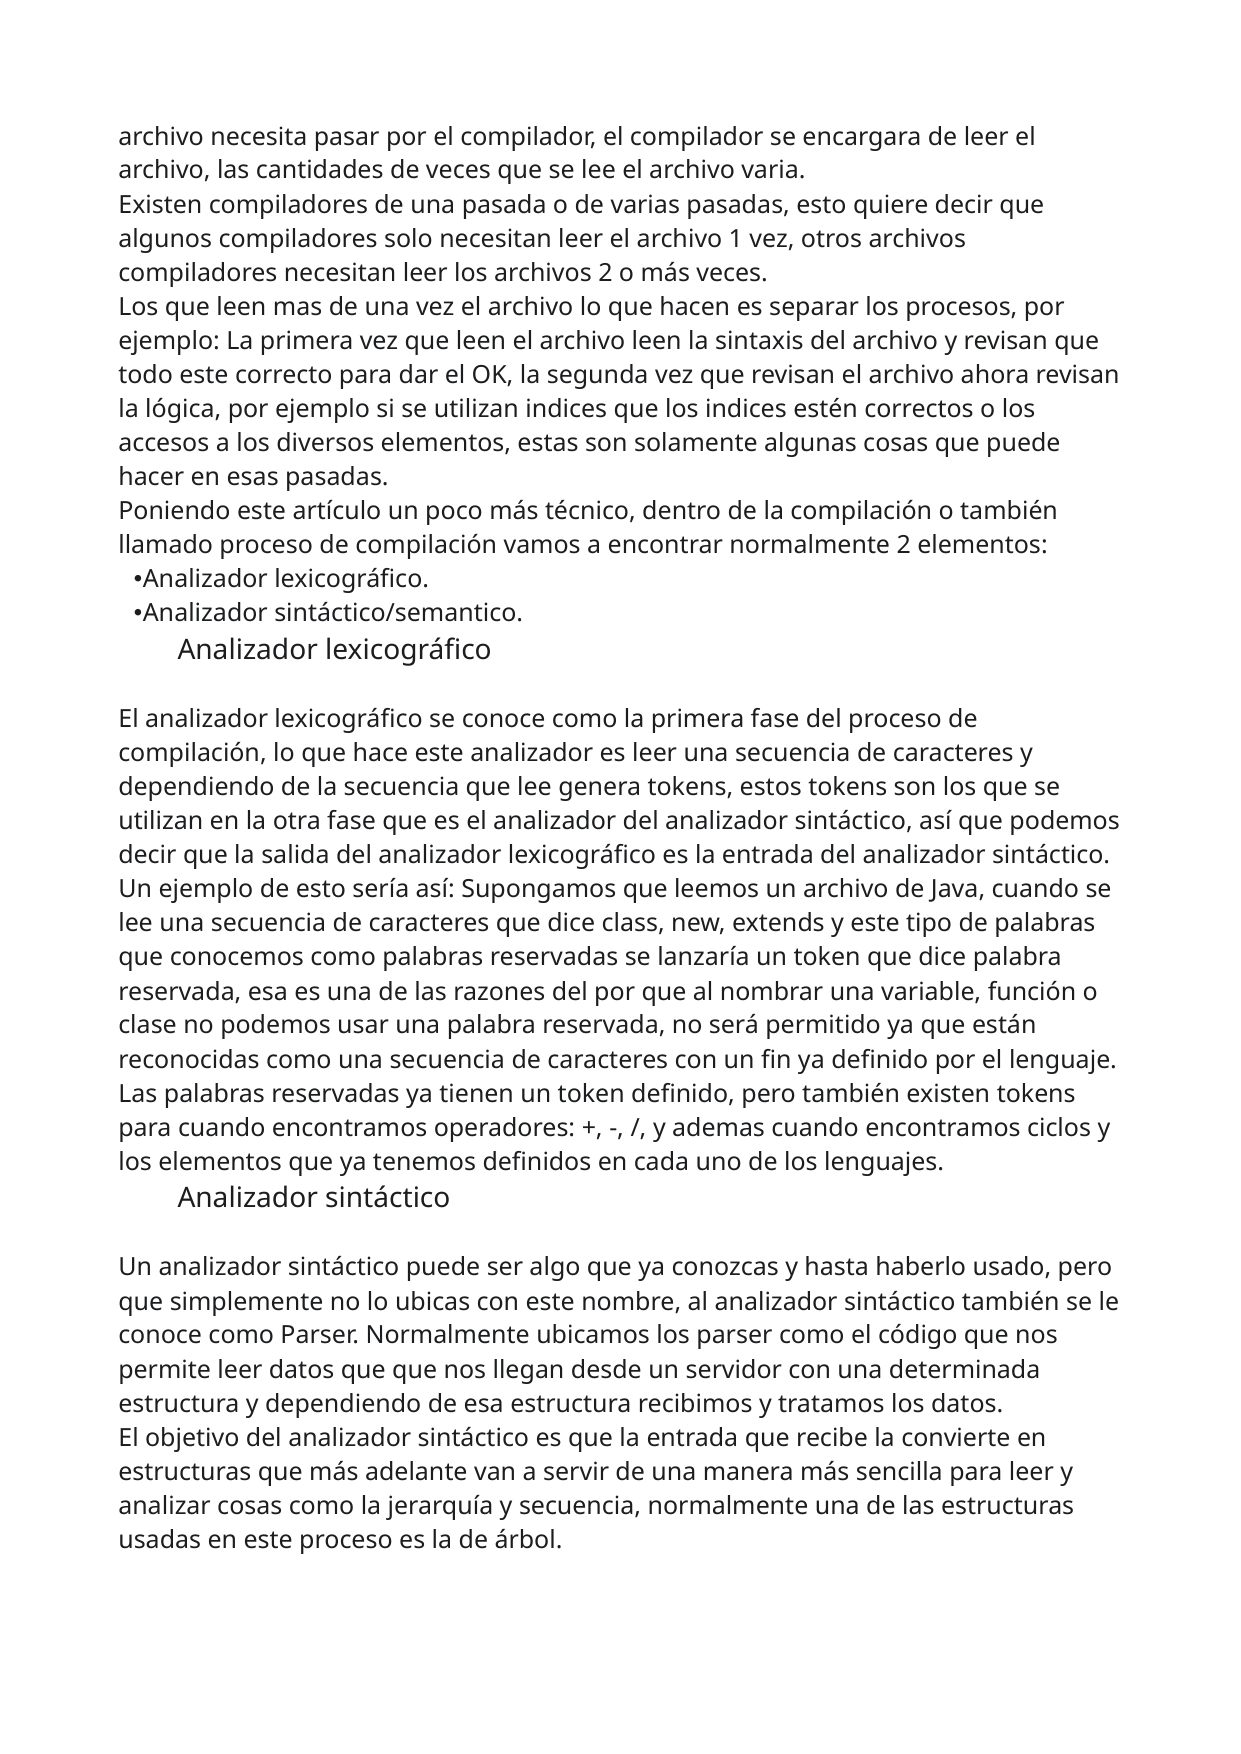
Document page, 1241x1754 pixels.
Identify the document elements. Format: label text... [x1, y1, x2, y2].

text El objetivo del analizador sintáctico es que la entrada que recibe la convierte en estructuras que más adelante van a servir de una manera más sencilla para leer y analizar cosas como la jerarquía y secuencia, normalmente una de las estructuras usadas en este proceso es la de árbol. [118, 1419, 1122, 1556]
text archivo necesita pasar por el compilador, el compilador se encargara de leer el archivo, las cantidades de veces que se lee el archivo varia. [118, 118, 1122, 186]
text Poniendo este artículo un poco más técnico, dentro de la compilación o también llamado proceso de compilación vamos a encontrar normalmente 2 elementos: [118, 493, 1122, 561]
text Un analizador sintáctico puede ser algo que ya conozcas y hasta haberlo usado, pero que simplemente no lo ubicas con este nombre, al analizador sintáctico también se le conoce como Parser. Normalmente ubicamos los parser como el código que nos permite leer datos que que nos llegan desde un servidor con una determinada estructura y dependiendo de esa estructura recibimos y tratamos los datos. [118, 1249, 1122, 1419]
text Las palabras reservadas ya tienen un token definido, pero también existen tokens para cuando encontramos operadores: +, -, /, y ademas cuando encontramos ciclos y los elementos que ya tenemos definidos en cada uno de los lenguajes. [118, 1075, 1122, 1177]
text Los que leen mas de una vez el archivo lo que hacen es separar los procesos, por ejemplo: La primera vez que leen el archivo leen la sintaxis del archivo y revisan que todo este correcto para dar el OK, la segunda vez que revisan el archivo ahora revisan la lógica, por ejemplo si se utilizan indices que los indices estén correctos o los accesos a los diversos elementos, estas son solamente algunas cosas que puede hacer en esas pasadas. [118, 288, 1122, 493]
subtitle Analizador lexicográfico [177, 629, 1063, 667]
text Un ejemplo de esto sería así: Supongamos que leemos un archivo de Java, cuando se lee una secuencia de caracteres que dice class, new, extends y este tipo de palabras que conocemos como palabras reservadas se lanzaría un token que dice palabra reservada, esa es una de las razones del por que al nombrar una variable, función o clase no podemos usar una palabra reservada, no será permitido ya que están reconocidas como una secuencia de caracteres con un fin ya definido por el lenguaje. [118, 871, 1122, 1075]
text El analizador lexicográfico se conoce como la primera fase del proceso de compilación, lo que hace este analizador es leer una secuencia de caracteres y dependiendo de la secuencia que lee genera tokens, estos tokens son los que se utilizan en la otra fase que es el analizador del analizador sintáctico, así que podemos decir que la salida del analizador lexicográfico es la entrada del analizador sintáctico. [118, 701, 1122, 871]
text Existen compiladores de una pasada o de varias pasadas, esto quiere decir que algunos compiladores solo necesitan leer el archivo 1 vez, otros archivos compiladores necesitan leer los archivos 2 o más veces. [118, 186, 1122, 288]
subtitle Analizador sintáctico [177, 1177, 1063, 1216]
list Analizador lexicográfico. [118, 561, 1122, 595]
list Analizador sintáctico/semantico. [118, 595, 1122, 629]
